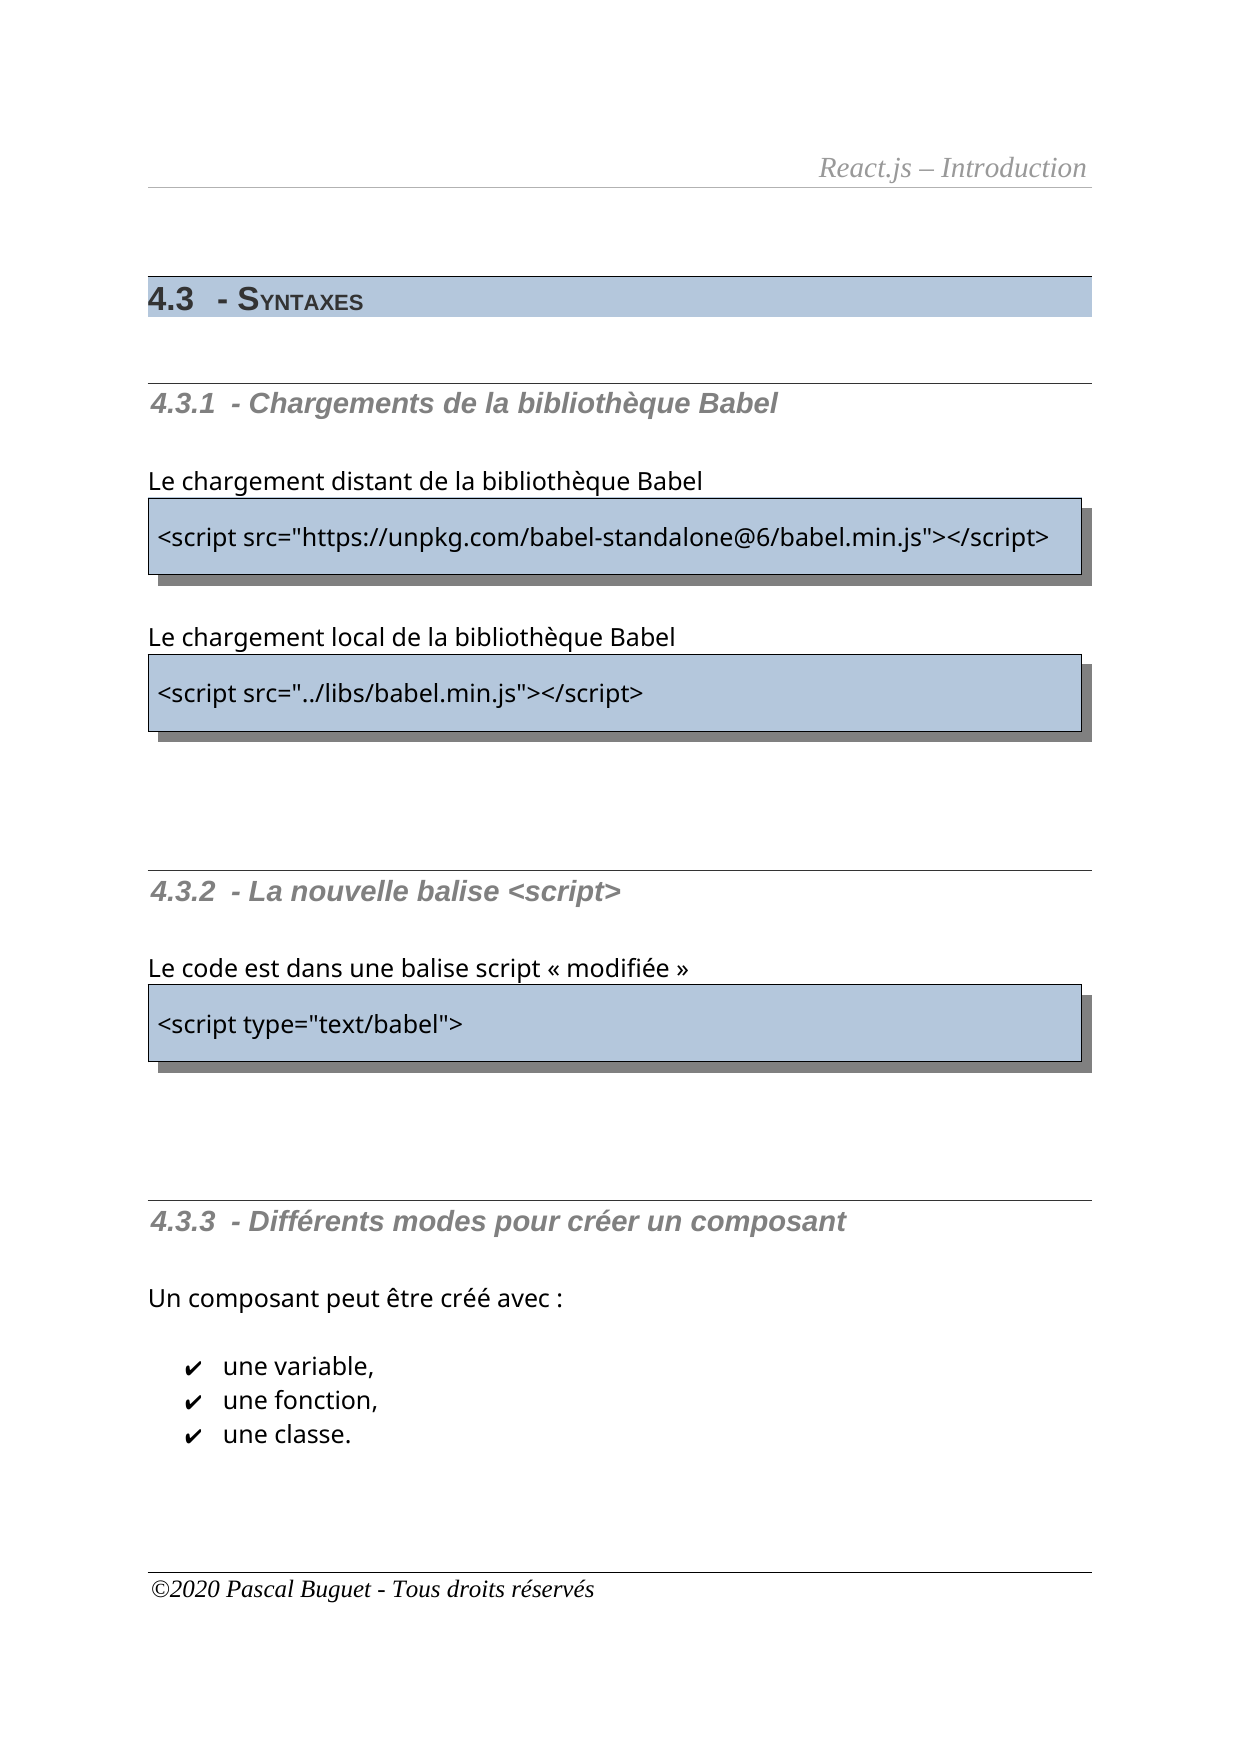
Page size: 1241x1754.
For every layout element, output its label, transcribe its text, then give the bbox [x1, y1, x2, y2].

text Le chargement distant de la bibliothèque Babel [148, 463, 1092, 497]
subtitle - Différents modes pour créer un composant [148, 1201, 1092, 1240]
text <script src="../libs/babel.min.js"></script> [149, 655, 1081, 731]
subtitle - La nouvelle balise <script> [148, 871, 1092, 910]
text Le code est dans une balise script « modifiée » [148, 950, 1092, 984]
subtitle - Chargements de la bibliothèque Babel [148, 384, 1092, 423]
subtitle - Syntaxes [148, 277, 1092, 317]
list une variable, [185, 1349, 1092, 1383]
text <script type="text/babel"> [149, 985, 1081, 1061]
list une fonction, [185, 1383, 1092, 1417]
text Le chargement local de la bibliothèque Babel [148, 620, 1092, 654]
list une classe. [185, 1417, 1092, 1451]
text <script src="https://unpkg.com/babel-standalone@6/babel.min.js"></script> [149, 499, 1081, 574]
text Un composant peut être créé avec : [148, 1281, 1092, 1315]
